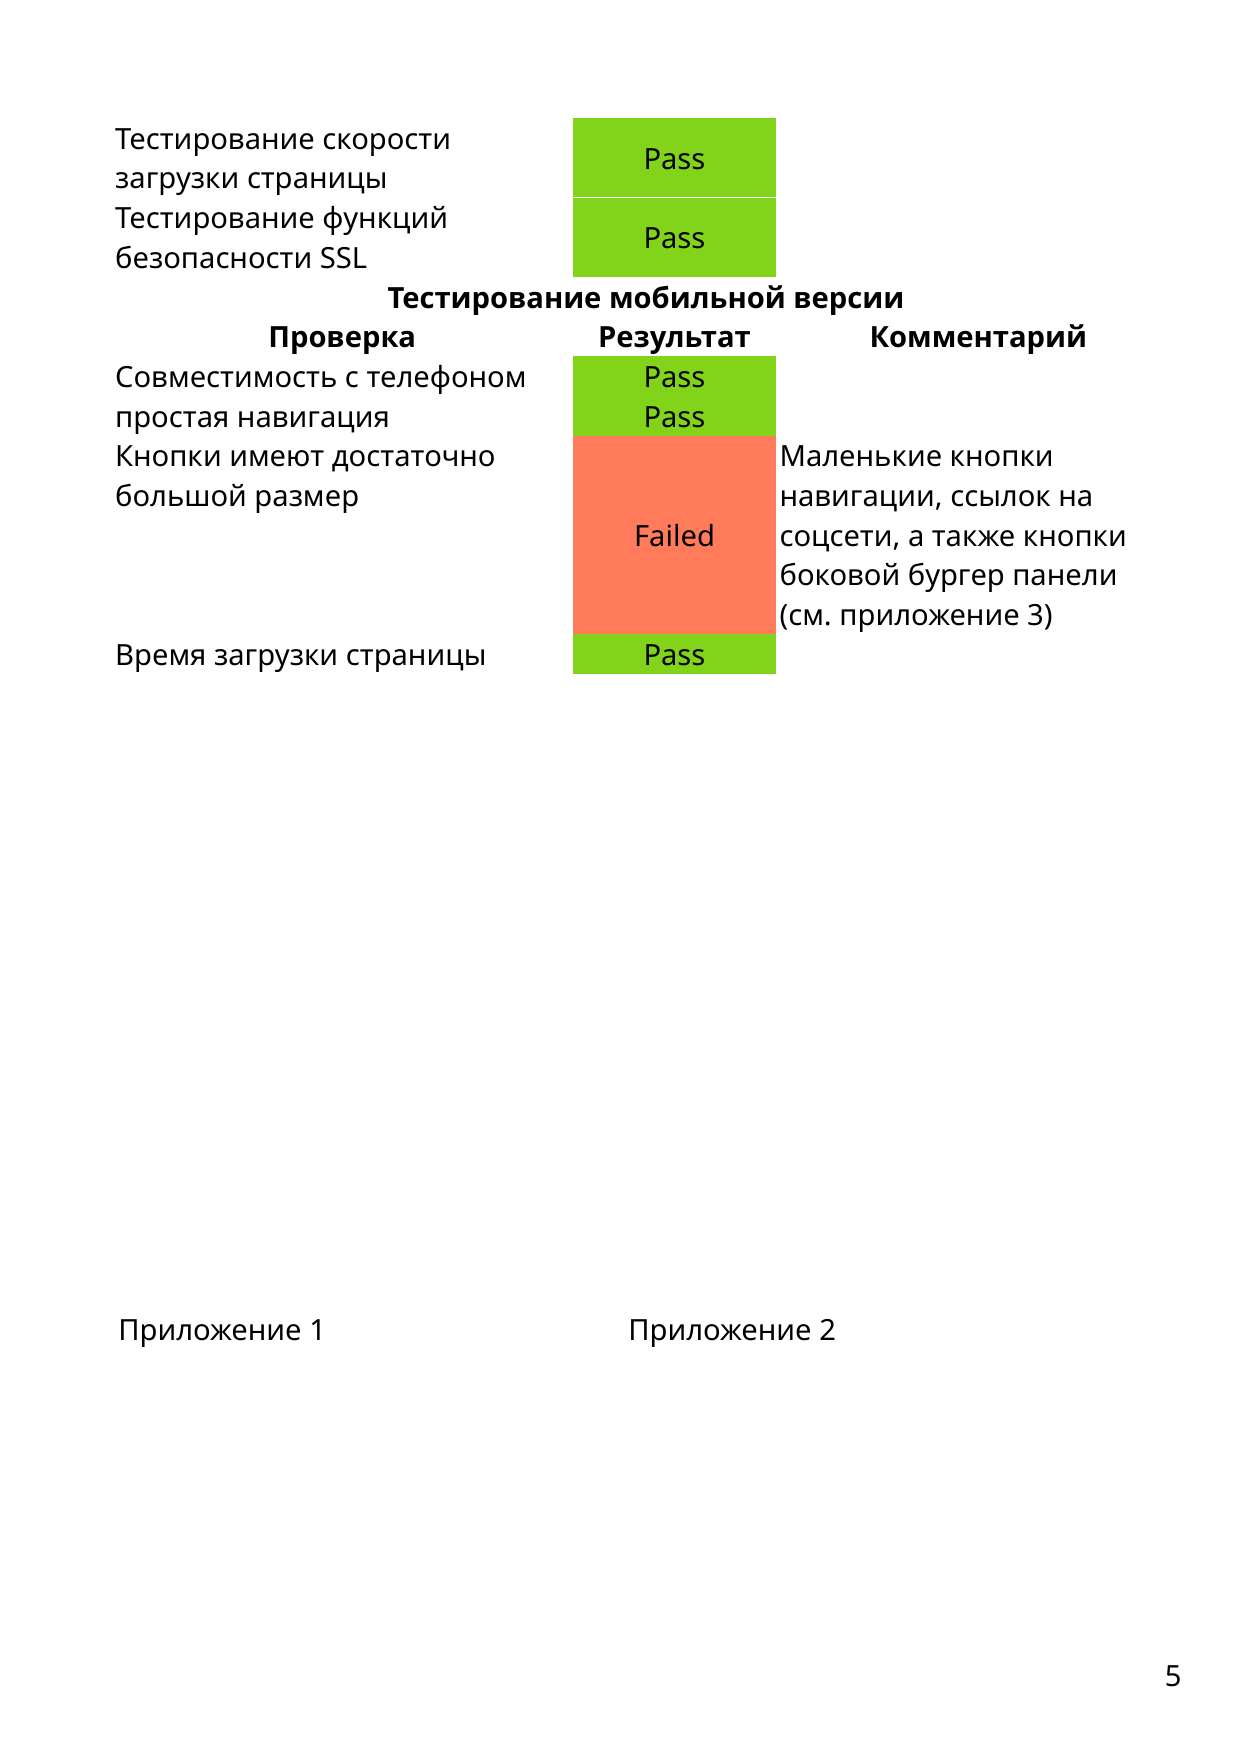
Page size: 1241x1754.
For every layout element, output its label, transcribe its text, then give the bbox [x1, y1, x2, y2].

text Приложение 1 Приложение 2 [118, 1309, 1181, 1348]
table_cell Кнопки имеют достаточно большой размер [112, 436, 572, 634]
table_cell Время загрузки страницы [112, 634, 572, 674]
table_cell Failed [573, 436, 776, 634]
table_cell [776, 356, 1180, 396]
table_cell [776, 396, 1180, 436]
table_cell [776, 198, 1180, 277]
table_cell Комментарий [776, 317, 1180, 356]
table_cell простая навигация [112, 396, 572, 436]
table_cell Совместимость с телефоном [112, 356, 572, 396]
table_cell Тестирование функций безопасности SSL [112, 198, 572, 277]
table_cell Маленькие кнопки навигации, ссылок на соцсети, а также кнопки боковой бургер панели (см. приложение 3) [776, 436, 1180, 634]
table_cell [776, 634, 1180, 674]
table_cell Pass [573, 198, 776, 277]
table_cell Тестирование мобильной версии [112, 277, 1180, 317]
table_cell Pass [573, 396, 776, 436]
table_cell [776, 118, 1180, 197]
table_cell Pass [573, 118, 776, 197]
table_cell Pass [573, 634, 776, 674]
table_cell Результат [573, 317, 776, 356]
table_cell Проверка [112, 317, 572, 356]
table_cell Pass [573, 356, 776, 396]
table_cell Тестирование скорости загрузки страницы [112, 118, 572, 197]
